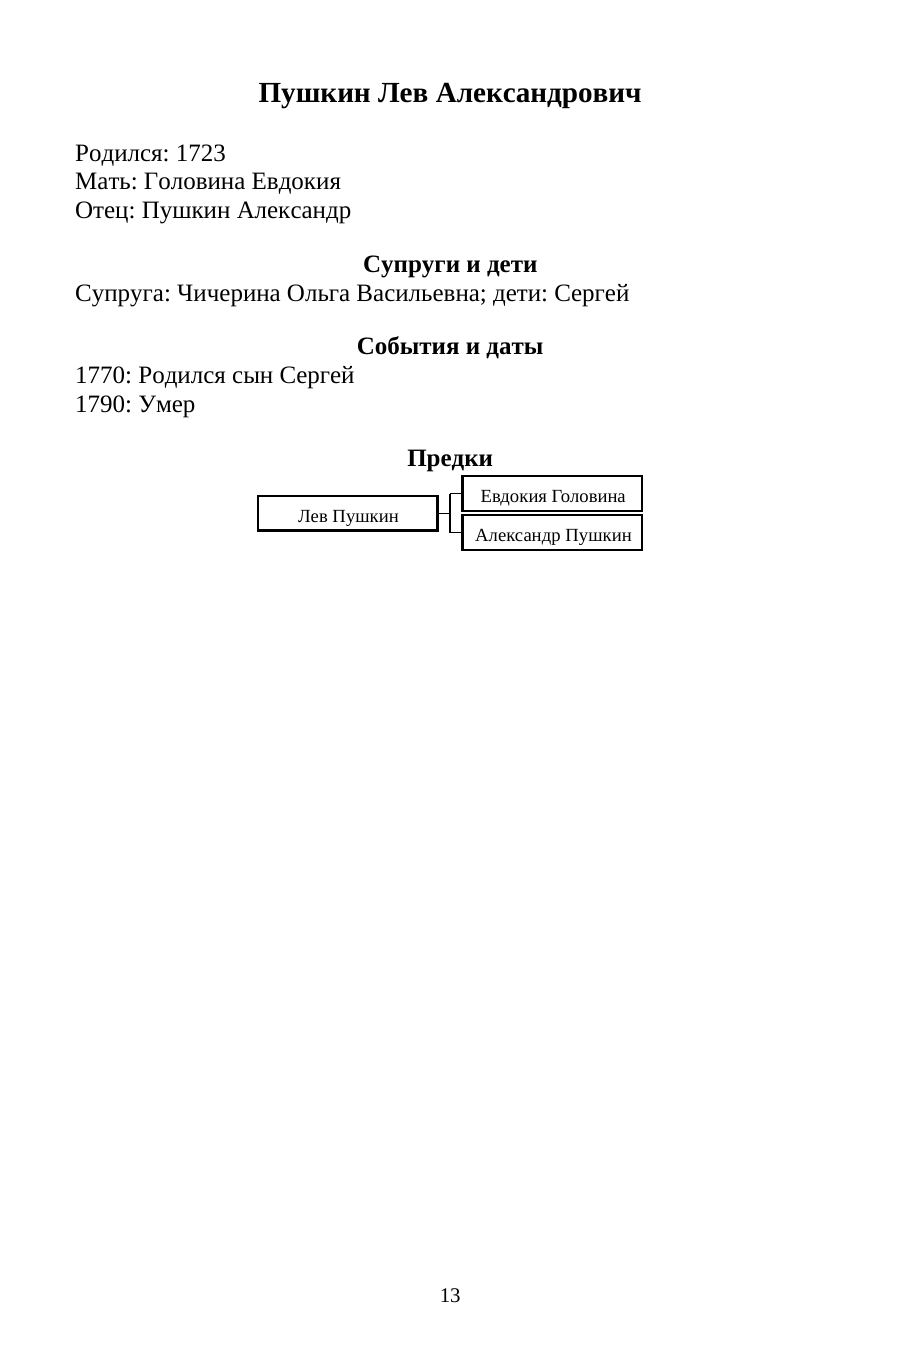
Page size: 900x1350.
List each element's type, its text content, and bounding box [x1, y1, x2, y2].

subtitle Предки [75, 443, 825, 471]
text 1790: Умер [75, 389, 825, 418]
subtitle Пушкин Лев Александрович [75, 75, 825, 108]
subtitle События и даты [75, 331, 825, 360]
text 1770: Родился сын Сергей [75, 360, 825, 389]
text Супруга: Чичерина Ольга Васильевна; дети: Сергей [75, 278, 825, 306]
text Отец: Пушкин Александр [75, 195, 825, 224]
subtitle Супруги и дети [75, 249, 825, 278]
text Родился: 1723 [75, 138, 825, 166]
text Мать: Головина Евдокия [75, 166, 825, 195]
